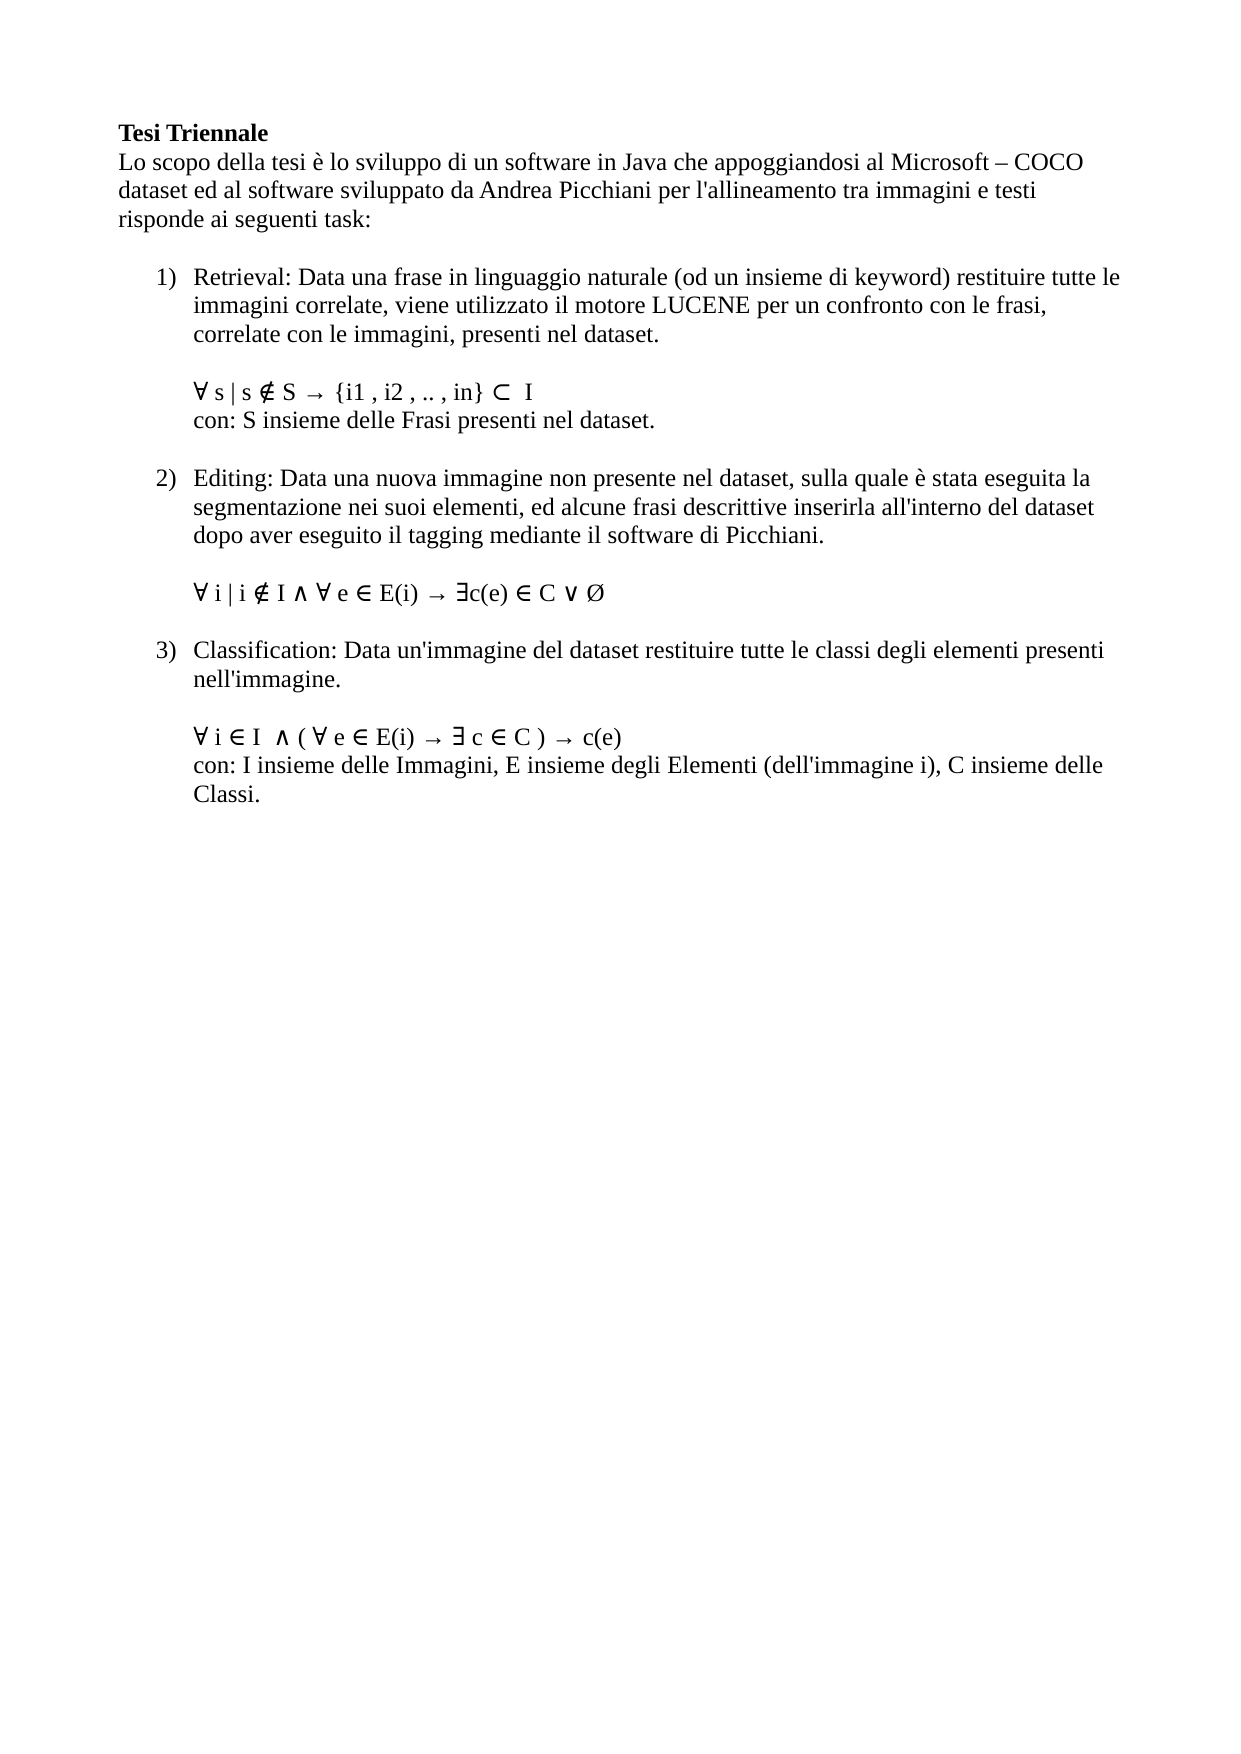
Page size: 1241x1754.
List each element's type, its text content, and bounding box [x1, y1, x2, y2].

list Classification: Data un'immagine del dataset restituire tutte le classi degli elementi presenti nell'immagine. ∀ i ∈ I ∧ ( ∀ e ∈ E(i) → ∃ c ∈ C ) → c(e) con: I insieme delle Immagini, E insieme degli Elementi (dell'immagine i), C insieme delle Classi. [156, 636, 1122, 808]
text Tesi Triennale [118, 118, 1122, 147]
list ∀ i | i ∉ I ∧ ∀ e ∈ E(i) → ∃c(e) ∈ C ∨ Ø [156, 549, 1122, 636]
text Lo scopo della tesi è lo sviluppo di un software in Java che appoggiandosi al Microsoft – COCO dataset ed al software sviluppato da Andrea Picchiani per l'allineamento tra immagini e testi risponde ai seguenti task: [118, 147, 1122, 233]
list Editing: Data una nuova immagine non presente nel dataset, sulla quale è stata eseguita la segmentazione nei suoi elementi, ed alcune frasi descrittive inserirla all'interno del dataset dopo aver eseguito il tagging mediante il software di Picchiani. [156, 463, 1122, 549]
list Retrieval: Data una frase in linguaggio naturale (od un insieme di keyword) restituire tutte le immagini correlate, viene utilizzato il motore LUCENE per un confronto con le frasi, correlate con le immagini, presenti nel dataset. ∀ s | s ∉ S → {i1 , i2 , .. , in} ⊂ I con: S insieme delle Frasi presenti nel dataset. [156, 262, 1122, 463]
